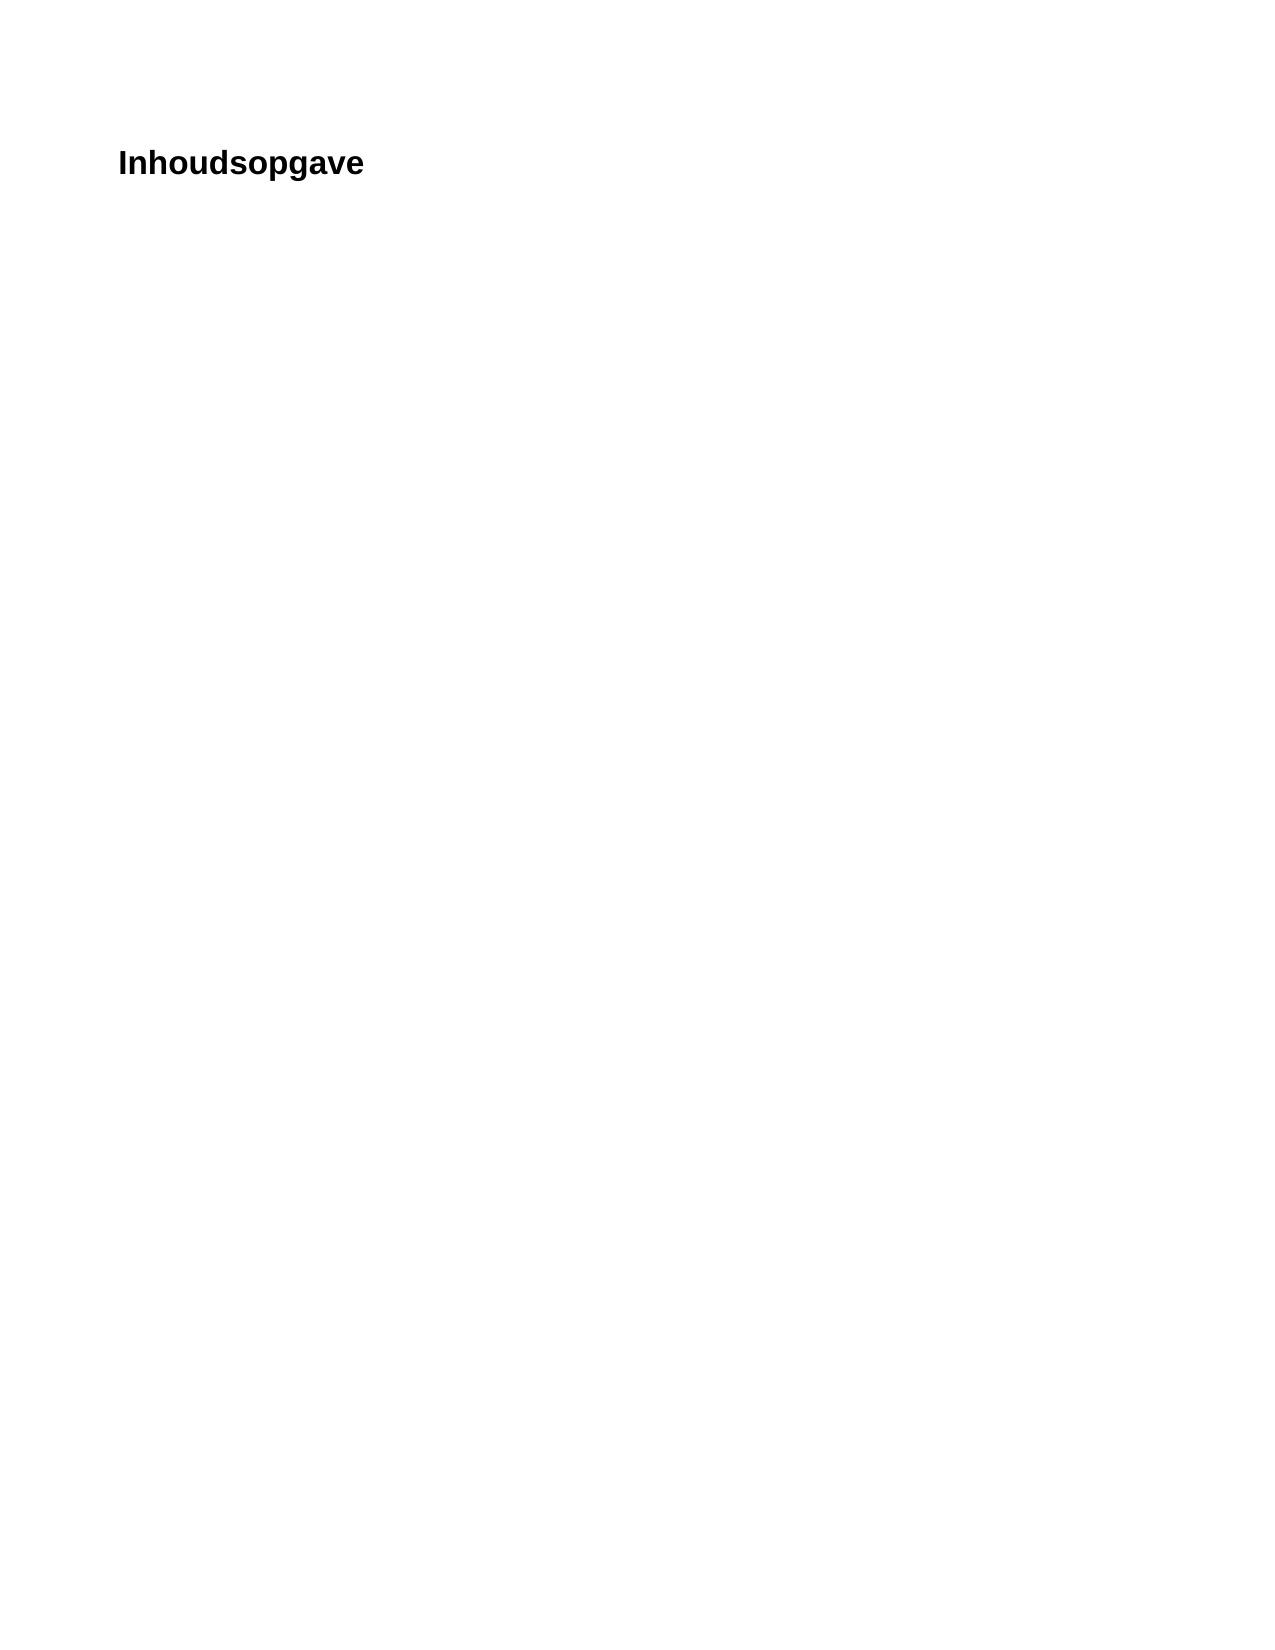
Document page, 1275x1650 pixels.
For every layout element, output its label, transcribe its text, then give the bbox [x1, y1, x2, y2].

subtitle Inhoudsopgave [118, 143, 1157, 182]
